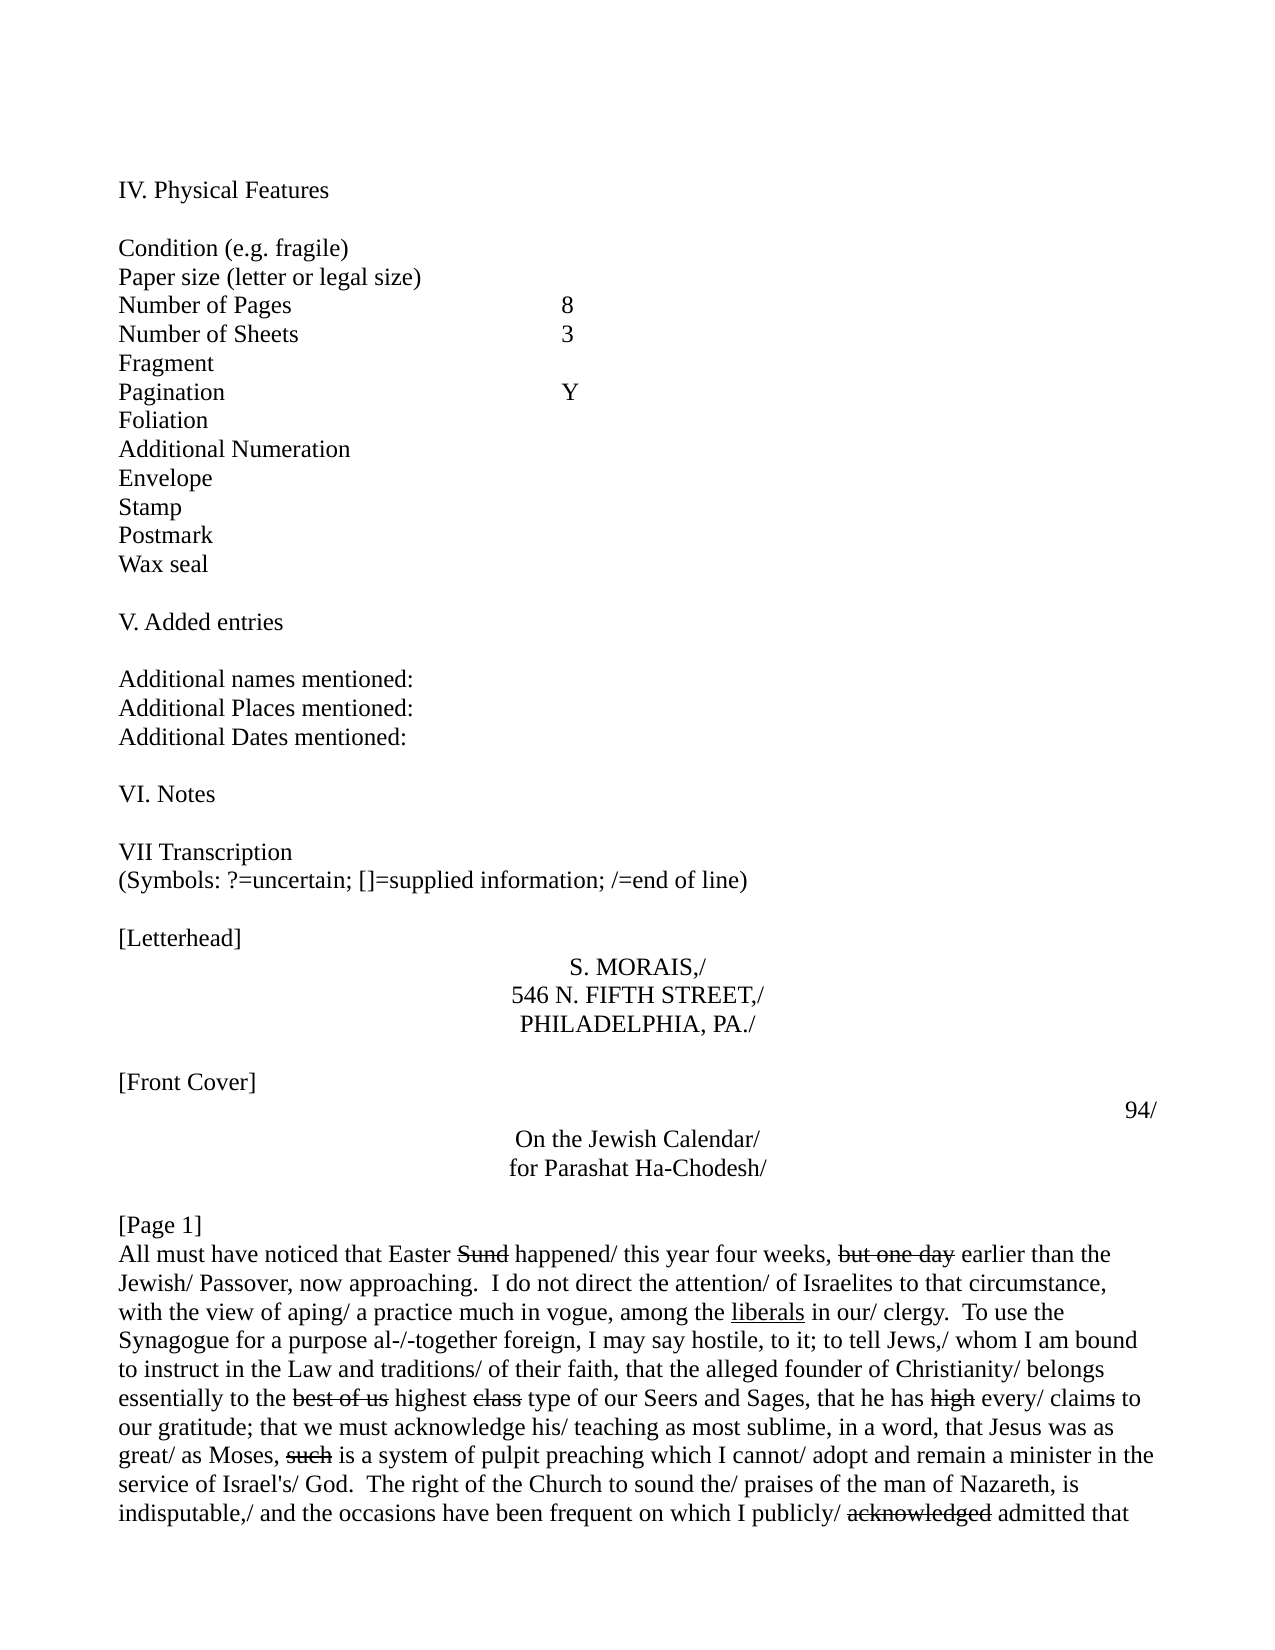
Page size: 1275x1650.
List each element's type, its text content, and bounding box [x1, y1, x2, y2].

text Stamp [118, 492, 1157, 521]
text Envelope [118, 463, 1157, 492]
text IV. Physical Features [118, 176, 1157, 204]
text 94/ [118, 1096, 1157, 1124]
text PHILADELPHIA, PA./ [118, 1009, 1157, 1038]
text Additional names mentioned: [118, 664, 1157, 693]
text V. Added entries [118, 607, 1157, 636]
text Pagination Y [118, 377, 1157, 406]
text Number of Sheets 3 [118, 319, 1157, 348]
text S. MORAIS,/ [118, 952, 1157, 981]
text [Page 1] [118, 1211, 1157, 1239]
text Fragment [118, 348, 1157, 377]
text (Symbols: ?=uncertain; []=supplied information; /=end of line) [118, 866, 1157, 894]
text Condition (e.g. fragile) [118, 233, 1157, 262]
text [Letterhead] [118, 923, 1157, 952]
text On the Jewish Calendar/ [118, 1124, 1157, 1153]
text Additional Places mentioned: [118, 693, 1157, 722]
text [Front Cover] [118, 1067, 1157, 1096]
text Wax seal [118, 549, 1157, 578]
text Additional Dates mentioned: [118, 722, 1157, 751]
text for Parashat Ha-Chodesh/ [118, 1153, 1157, 1182]
text Additional Numeration [118, 434, 1157, 463]
text VII Transcription [118, 837, 1157, 866]
text Foliation [118, 406, 1157, 434]
text Postma rk [118, 521, 1157, 549]
text Paper size (letter or legal size) [118, 262, 1157, 291]
text Number of Pages 8 [118, 291, 1157, 319]
text 546 N. FIFTH STREET,/ [118, 981, 1157, 1009]
text VI. Notes [118, 779, 1157, 808]
text All must have noticed that Easter Sund happened/ this year four weeks, but one day earlier than the Jewish/ Passover, now approaching. I do not direct the attention/ of Israelites to that circumstance, with the view of aping/ a practice much in vogue, among the liberals in our/ clergy. To use the Synagogue for a purpose al-/-together foreign, I may say hostile, to it; to tell Jews,/ whom I am bound to instruct in the Law and traditions/ of their faith, that the alleged founder of Christianity/ belongs essentially to the best of us highest class type of our Seers and Sages, that he has high every/ claims to our gratitude; that we must acknowledge his/ teaching as most sublime, in a word, that Jesus was as great/ as Moses, such is a system of pulpit preaching which I cannot/ adopt and remain a minister in the service of Israel's/ God. The right of the Church to sound the/ praises of the man of Nazareth, is indisputable,/ and the occasions have been frequent on which I publicly/ acknowledged admitted that [118, 1239, 1157, 1527]
